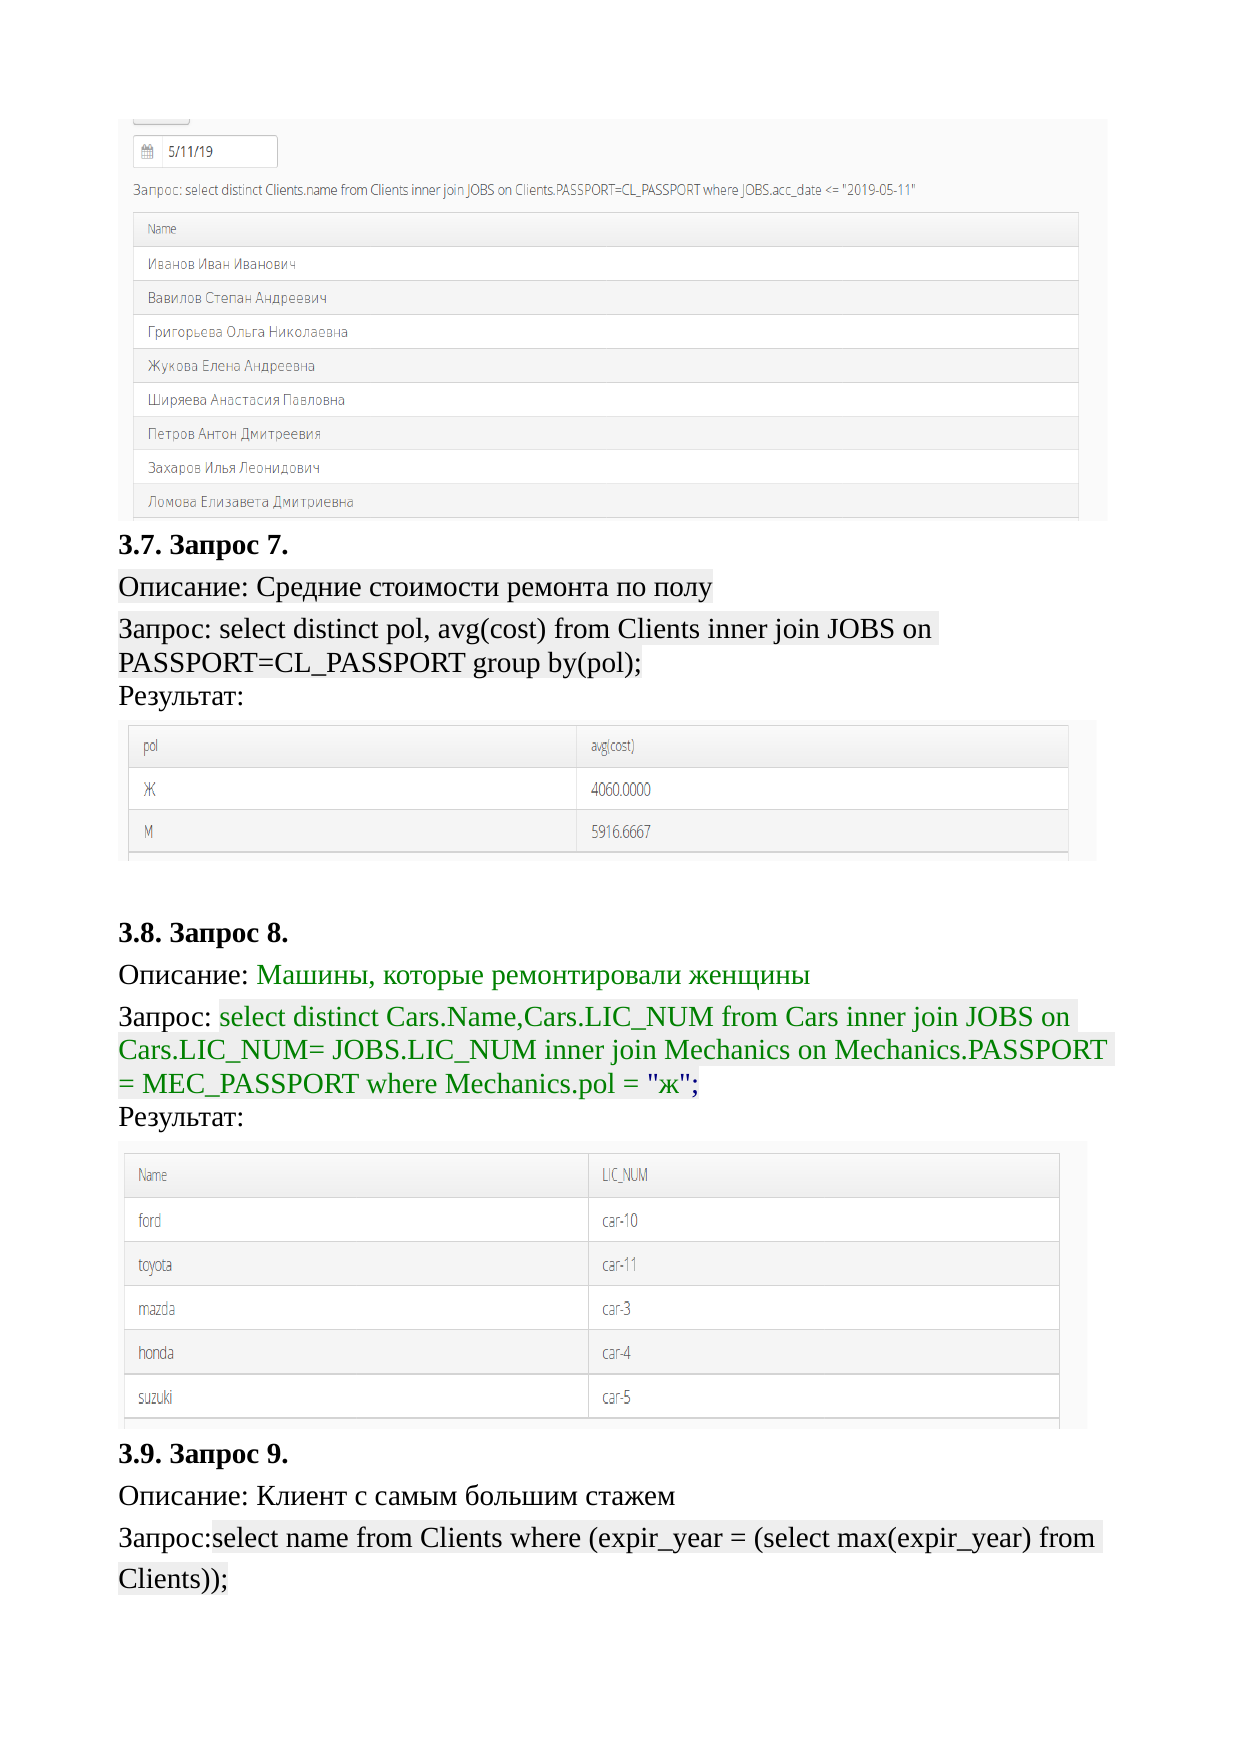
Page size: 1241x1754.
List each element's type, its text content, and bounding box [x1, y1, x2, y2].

text Запрос: select distinct Cars.Name,Cars.LIC_NUM from Cars inner join JOBS on Cars.LIC_NUM= JOBS.LIC_NUM inner join Mechanics on Mechanics.PASSPORT = MEC_PASSPORT where Mechanics.pol = "ж"; [118, 999, 1122, 1099]
text Описание: Машины, которые ремонтировали женщины [118, 957, 1122, 990]
text Описание: Средние стоимости ремонта по полу [118, 569, 1122, 603]
text 3.8. Запрос 8. [118, 915, 1122, 948]
text Результат: [118, 1099, 1122, 1133]
text Результат: [118, 678, 1122, 712]
text Запрос:select name from Clients where (expir_year = (select max(expir_year) from Clients)); [118, 1520, 1122, 1595]
text Описание: Клиент с самым большим стажем [118, 1478, 1122, 1511]
text 3.7. Запрос 7. [118, 527, 1122, 561]
text Запрос: select distinct pol, avg(cost) from Clients inner join JOBS on PASSPORT=CL_PASSPORT group by(pol); [118, 611, 1122, 678]
text 3.9. Запрос 9. [118, 1436, 1122, 1469]
